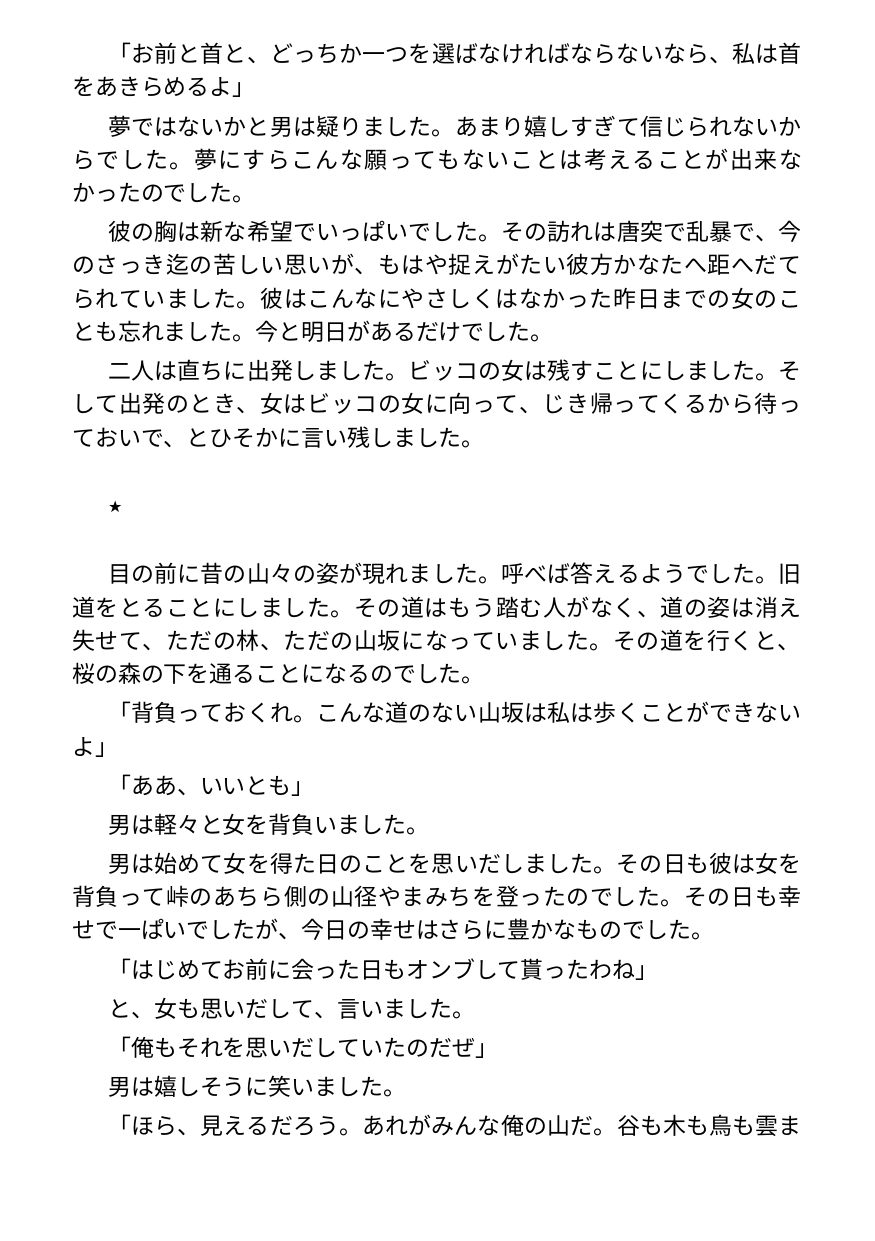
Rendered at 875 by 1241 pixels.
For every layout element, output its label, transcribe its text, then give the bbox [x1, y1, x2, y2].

text 「はじめてお前に会った日もオンブして貰ったわね」 [72, 952, 802, 985]
text 男は始めて女を得た日のことを思いだしました。その日も彼は女を背負って峠のあちら側の山径やまみちを登ったのでした。その日も幸せで一ぱいでしたが、今日の幸せはさらに豊かなものでした。 [72, 846, 802, 946]
text 二人は直ちに出発しました。ビッコの女は残すことにしました。そして出発のとき、女はビッコの女に向って、じき帰ってくるから待っておいで、とひそかに言い残しました。 [72, 353, 802, 453]
text 「ああ、いいとも」 [72, 768, 802, 801]
text 「背負っておくれ。こんな道のない山坂は私は歩くことができないよ」 [72, 695, 802, 762]
text 「ほら、見えるだろう。あれがみんな俺の山だ。谷も木も鳥も雲ま [72, 1108, 802, 1141]
text 目の前に昔の山々の姿が現れました。呼べば答えるようでした。旧道をとることにしました。その道はもう踏む人がなく、道の姿は消え失せて、ただの林、ただの山坂になっていました。その道を行くと、桜の森の下を通ることになるのでした。 [72, 556, 802, 689]
text 「お前と首と、どっちか一つを選ばなければならないなら、私は首をあきらめるよ」 [72, 36, 802, 102]
text 男は嬉しそうに笑いました。 [72, 1069, 802, 1102]
text と、女も思いだして、言いました。 [72, 991, 802, 1024]
text 夢ではないかと男は疑りました。あまり嬉しすぎて信じられないからでした。夢にすらこんな願ってもないことは考えることが出来なかったのでした。 [72, 108, 802, 208]
text ★ [72, 491, 802, 518]
text 「俺もそれを思いだしていたのだぜ」 [72, 1030, 802, 1063]
text 彼の胸は新な希望でいっぱいでした。その訪れは唐突で乱暴で、今のさっき迄の苦しい思いが、もはや捉えがたい彼方かなたへ距へだてられていました。彼はこんなにやさしくはなかった昨日までの女のことも忘れました。今と明日があるだけでした。 [72, 214, 802, 347]
text 男は軽々と女を背負いました。 [72, 807, 802, 840]
